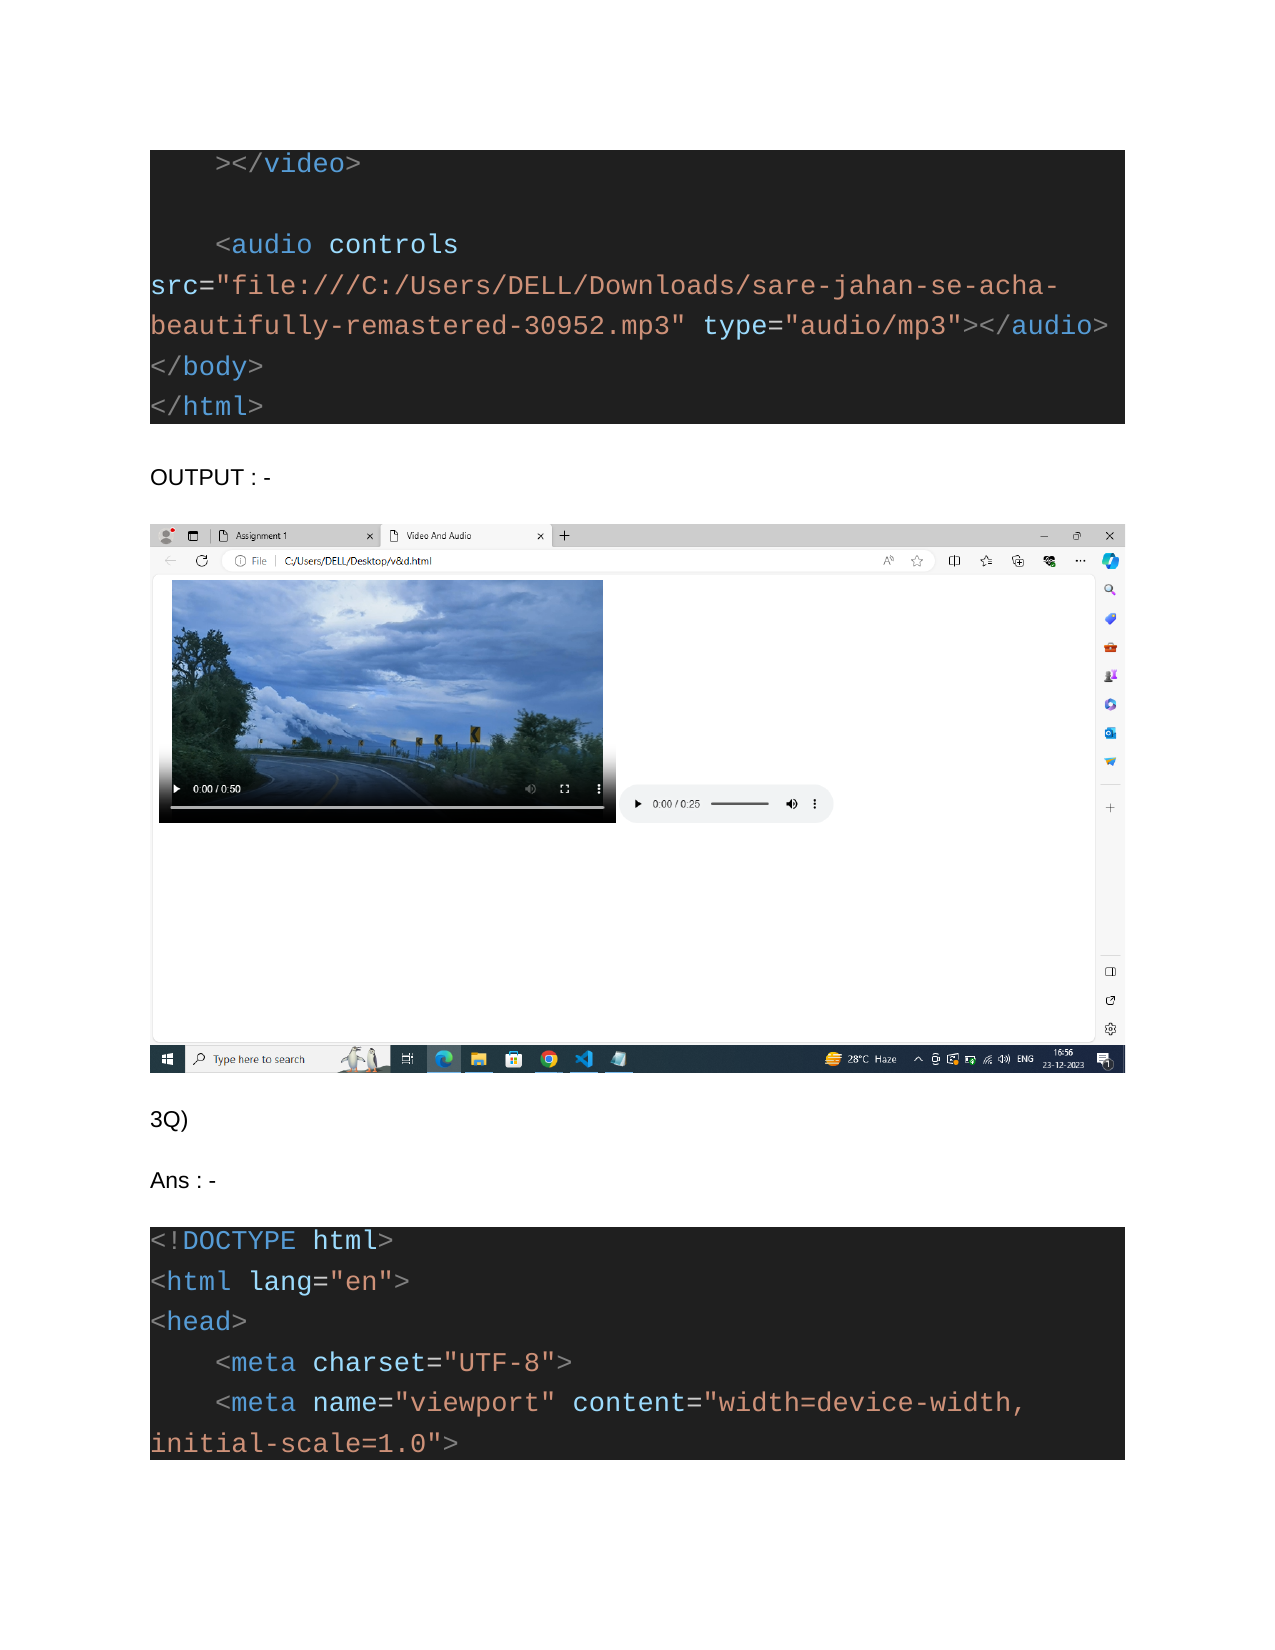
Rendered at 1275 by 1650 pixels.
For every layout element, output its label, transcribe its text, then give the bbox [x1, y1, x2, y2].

text <head> [150, 1308, 1125, 1339]
text </html> [150, 393, 1125, 424]
text Ans : - [150, 1167, 1125, 1193]
text <meta charset="UTF-8"> [150, 1349, 1125, 1379]
picture [150, 524, 1125, 1073]
text <html lang="en"> [150, 1268, 1125, 1298]
text ></video> [150, 150, 1125, 181]
text 3Q) [150, 1106, 1125, 1133]
text <!DOCTYPE html> [150, 1227, 1125, 1258]
text OUTPUT : - [150, 464, 1125, 490]
text </body> [150, 353, 1125, 383]
text <meta name="viewport" content="width=device-width, initial-scale=1.0"> [150, 1389, 1125, 1460]
text <audio controls src="file:///C:/Users/DELL/Downloads/sare-jahan-se-acha-beautifully-remastered-30952.mp3" type="audio/mp3"></audio> [150, 231, 1125, 343]
